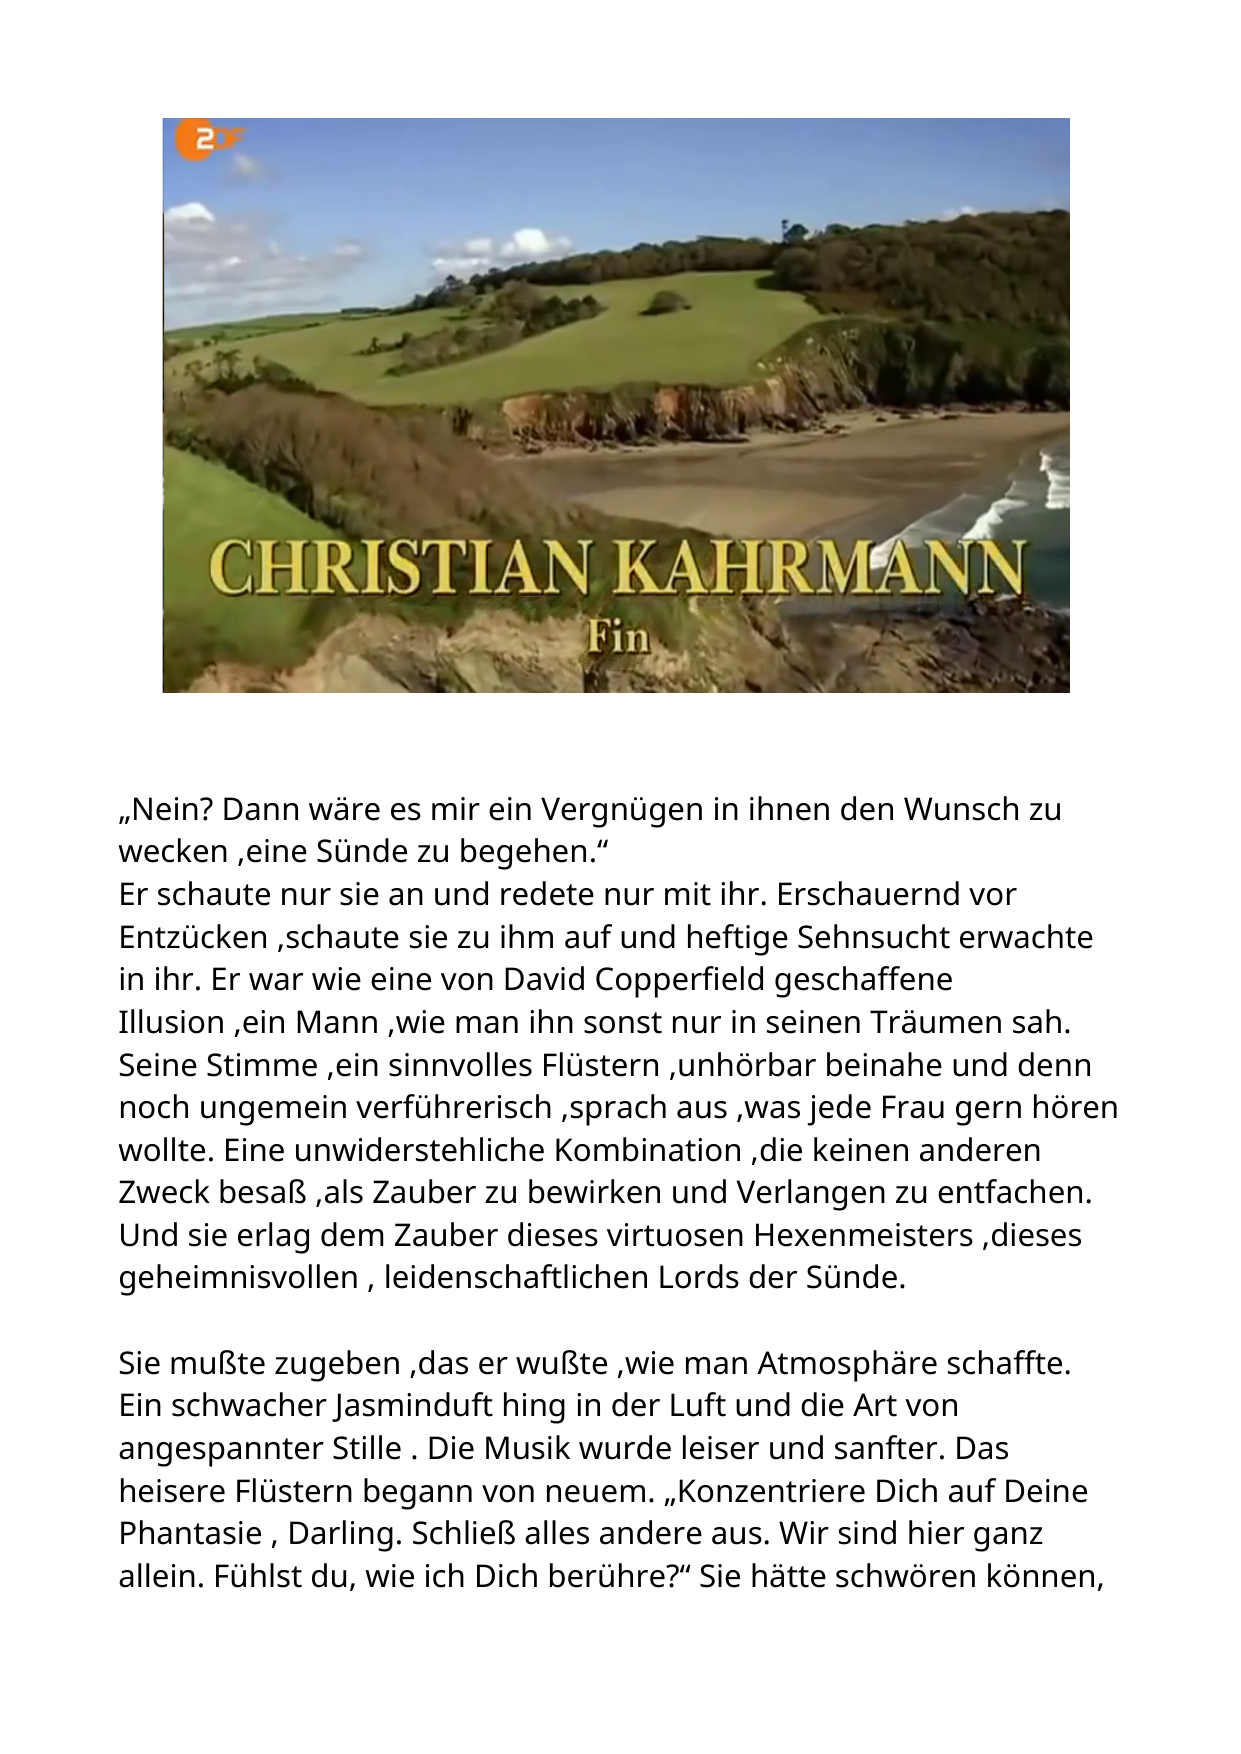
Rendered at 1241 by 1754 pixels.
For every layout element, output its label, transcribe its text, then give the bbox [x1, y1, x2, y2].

text Und sie erlag dem Zauber dieses virtuosen Hexenmeisters ,dieses geheimnisvollen , leidenschaftlichen Lords der Sünde. [118, 1213, 1122, 1298]
text „Nein? Dann wäre es mir ein Vergnügen in ihnen den Wunsch zu wecken ,eine Sünde zu begehen.“ [118, 787, 1122, 872]
picture [162, 118, 1070, 693]
text Er schaute nur sie an und redete nur mit ihr. Erschauernd vor Entzücken ,schaute sie zu ihm auf und heftige Sehnsucht erwachte in ihr. Er war wie eine von David Copperfield geschaffene Illusion ,ein Mann ,wie man ihn sonst nur in seinen Träumen sah. Seine Stimme ,ein sinnvolles Flüstern ,unhörbar beinahe und denn noch ungemein verführerisch ,sprach aus ,was jede Frau gern hören wollte. Eine unwiderstehliche Kombination ,die keinen anderen Zweck besaß ,als Zauber zu bewirken und Verlangen zu entfachen. [118, 872, 1122, 1213]
text Sie mußte zugeben ,das er wußte ,wie man Atmosphäre schaffte. Ein schwacher Jasminduft hing in der Luft und die Art von angespannter Stille . Die Musik wurde leiser und sanfter. Das heisere Flüstern begann von neuem. „Konzentriere Dich auf Deine Phantasie , Darling. Schließ alles andere aus. Wir sind hier ganz allein. Fühlst du, wie ich Dich berühre?“ Sie hätte schwören können, [118, 1341, 1122, 1596]
